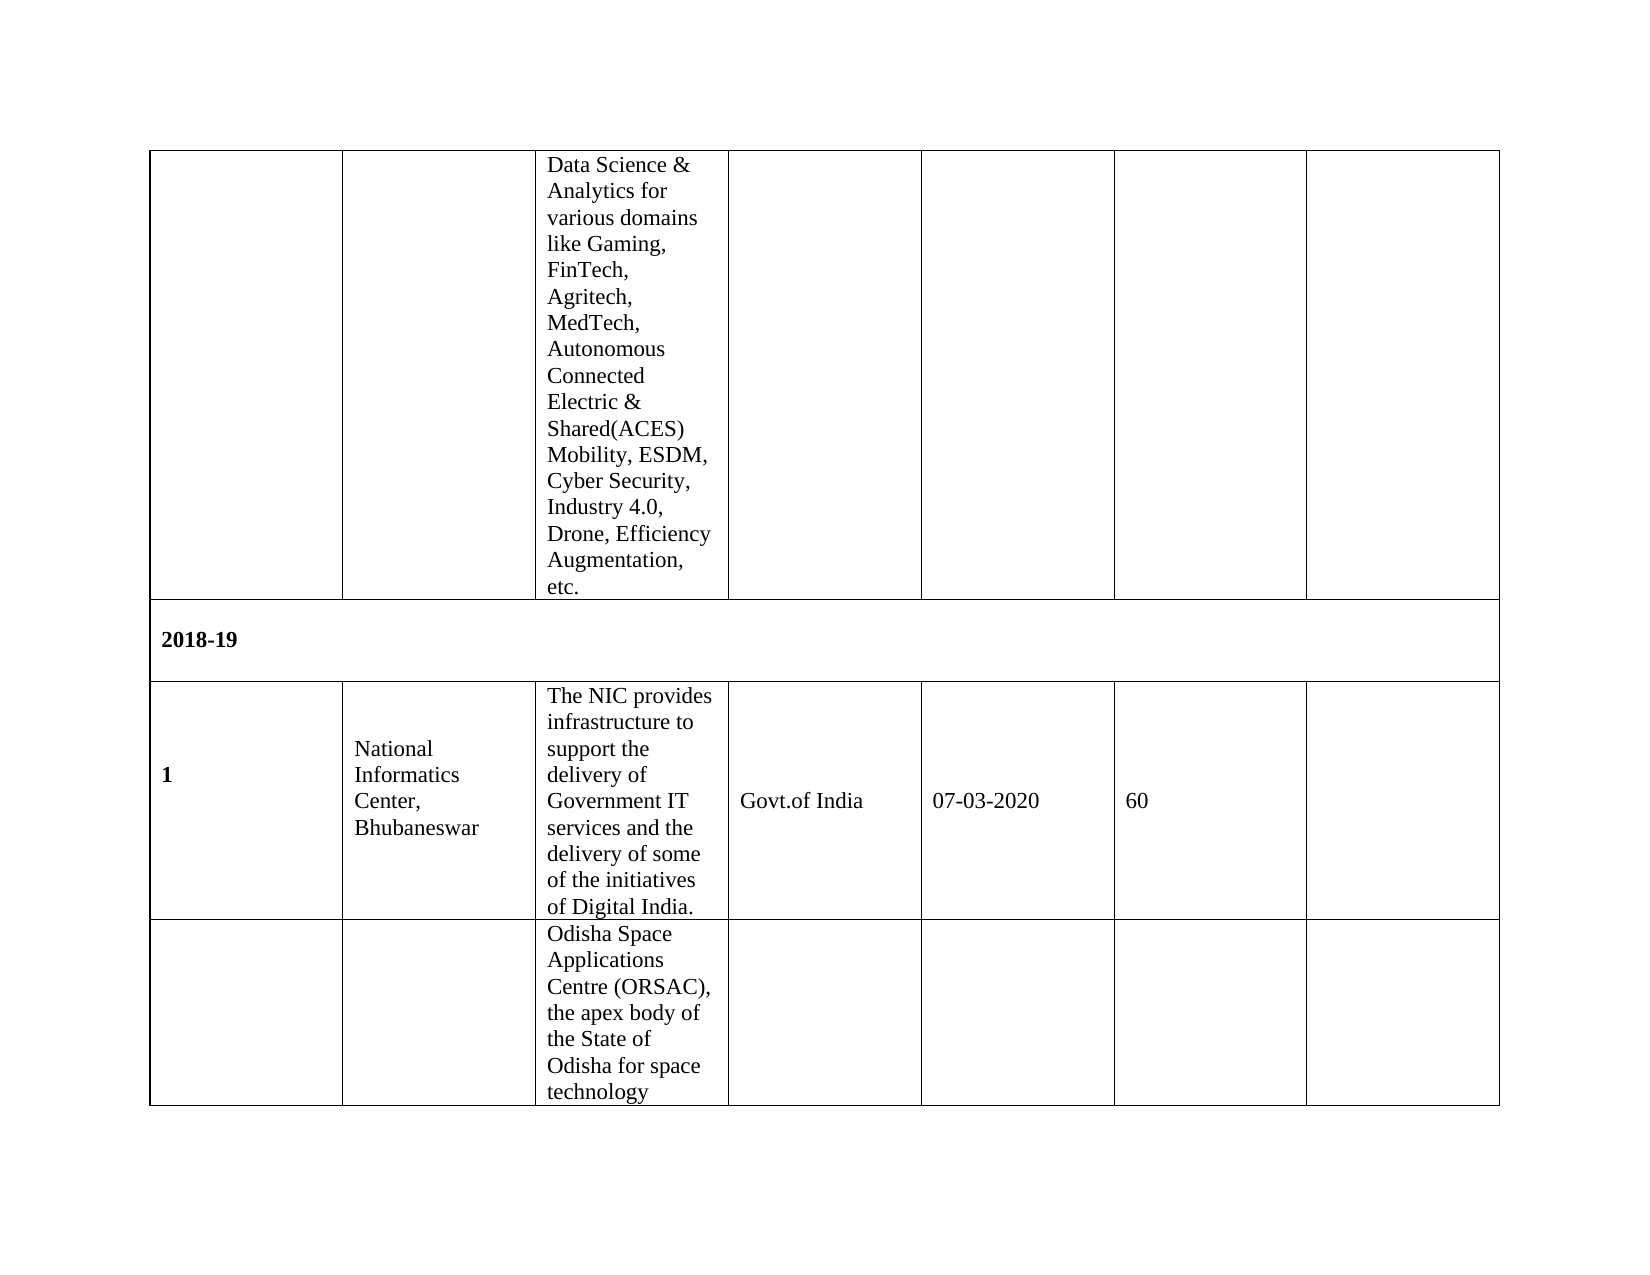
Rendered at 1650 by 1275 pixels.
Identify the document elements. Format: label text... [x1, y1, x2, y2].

table_cell [729, 151, 921, 599]
table_cell [343, 151, 535, 599]
table_cell The NIC provides infrastructure to support the delivery of Government IT services and the delivery of some of the initiatives of Digital India. [536, 682, 728, 919]
table_cell [729, 920, 921, 1104]
table_cell [1115, 151, 1306, 599]
table_cell Data Science & Analytics for various domains like Gaming, FinTech, Agritech, MedTech, Autonomous Connected Electric & Shared(ACES) Mobility, ESDM, Cyber Security, Industry 4.0, Drone, Efficiency Augmentation, etc. [536, 151, 728, 599]
table_cell Odisha Space Applications Centre (ORSAC), the apex body of the State of Odisha for space technology [536, 920, 728, 1104]
table_cell [922, 920, 1114, 1104]
table_cell [1307, 682, 1499, 919]
table_cell [922, 151, 1114, 599]
table_cell [1115, 920, 1306, 1104]
table_cell [151, 151, 342, 599]
table_cell 2018-19 [151, 600, 1499, 681]
table_cell 60 [1115, 682, 1306, 919]
table_cell [343, 920, 535, 1104]
table_cell [1307, 151, 1499, 599]
table_cell National Informatics Center, Bhubaneswar [343, 682, 535, 919]
table_cell [151, 920, 342, 1104]
table_cell Govt.of India [729, 682, 921, 919]
table_cell 1 [151, 682, 342, 919]
table_cell 07-03-2020 [922, 682, 1114, 919]
table_cell [1307, 920, 1499, 1104]
